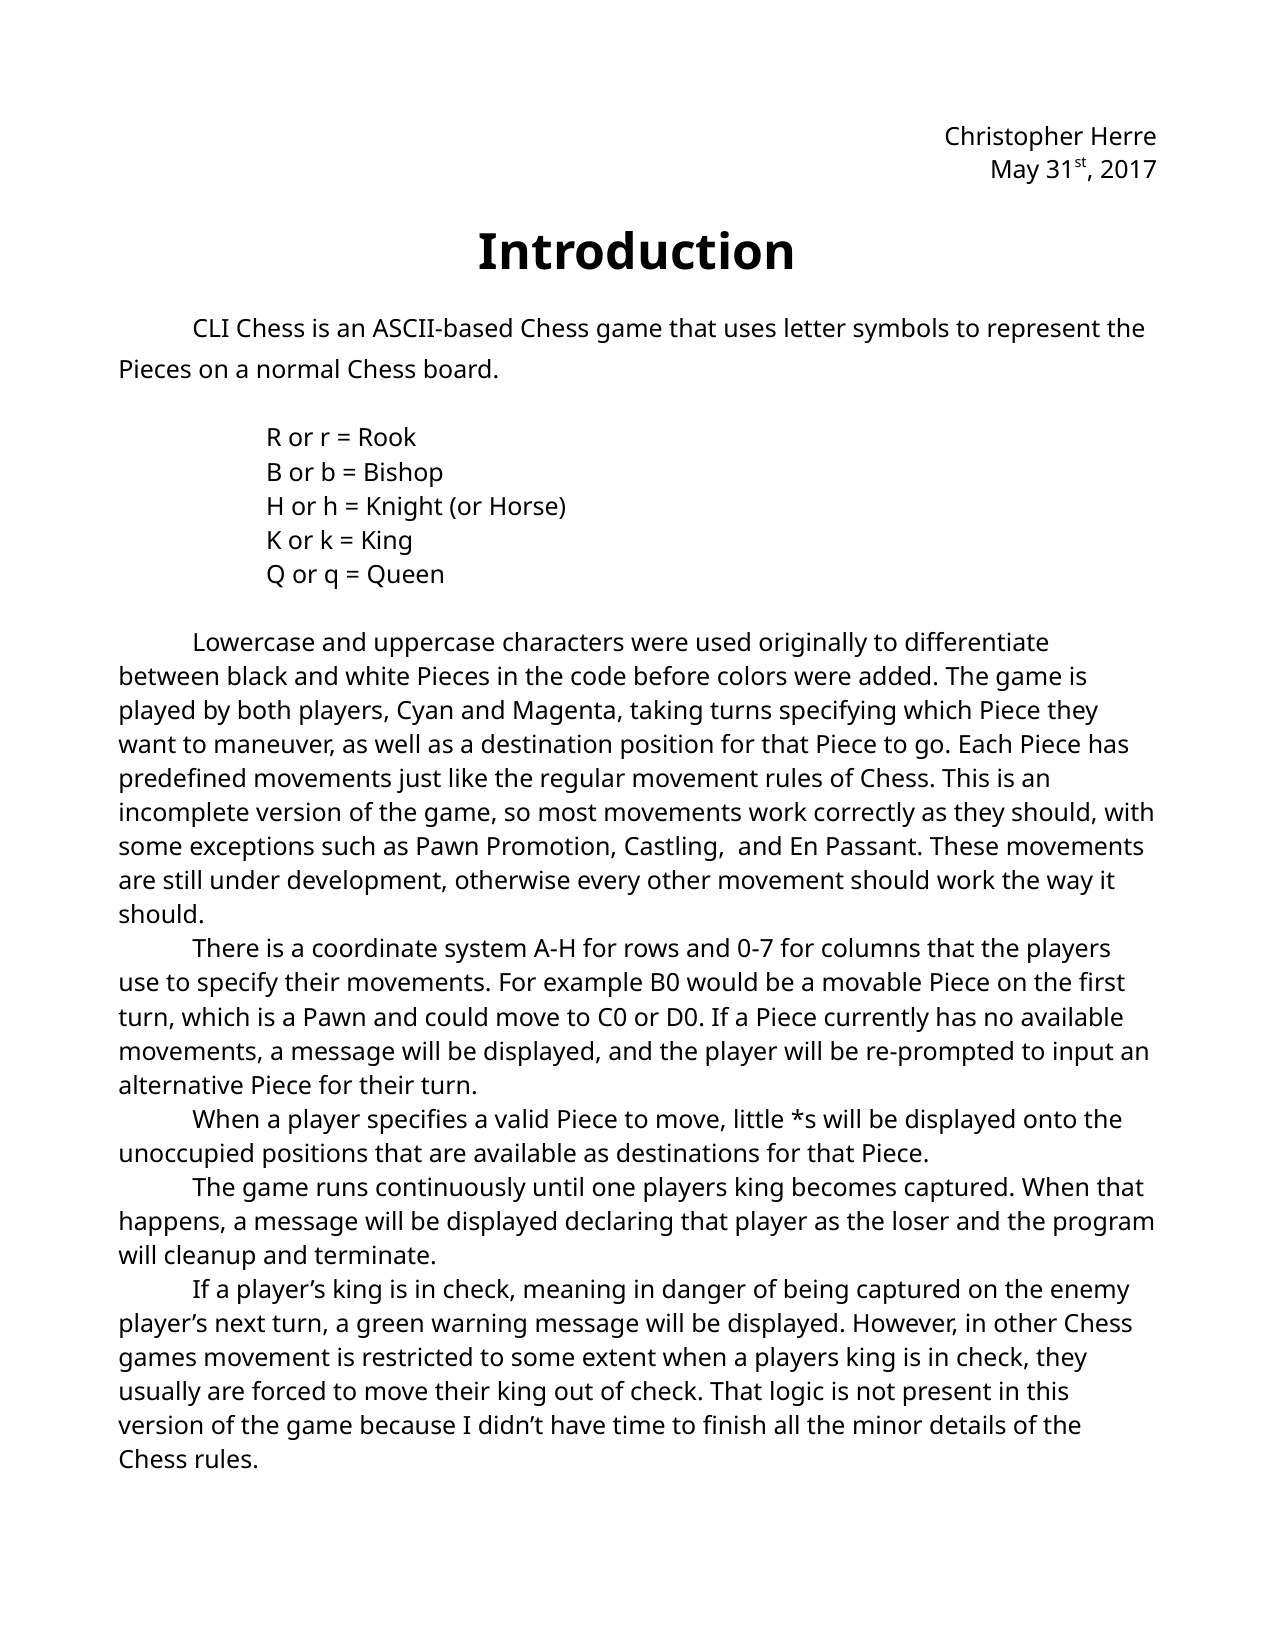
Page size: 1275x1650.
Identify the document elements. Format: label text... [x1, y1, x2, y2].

text The game runs continuously until one players king becomes captured. When that happens, a message will be displayed declaring that player as the loser and the program will cleanup and terminate. [118, 1169, 1157, 1272]
text H or h = Knight (or Horse) [118, 488, 1157, 522]
text Lowercase and uppercase characters were used originally to differentiate between black and white Pieces in the code before colors were added. The game is played by both players, Cyan and Magenta, taking turns specifying which Piece they want to maneuver, as well as a destination position for that Piece to go. Each Piece has predefined movements just like the regular movement rules of Chess. This is an incomplete version of the game, so most movements work correctly as they should, with some exceptions such as Pawn Promotion, Castling, and En Passant. These movements are still under development, otherwise every other movement should work the way it should. [118, 624, 1157, 931]
text K or k = King [118, 522, 1157, 556]
text CLI Chess is an ASCII-based Chess game that uses letter symbols to represent the Pieces on a normal Chess board. [118, 284, 1157, 386]
text Q or q = Queen [118, 556, 1157, 590]
text R or r = Rook [118, 420, 1157, 454]
text If a player’s king is in check, meaning in danger of being captured on the enemy player’s next turn, a green warning message will be displayed. However, in other Chess games movement is restricted to some extent when a players king is in check, they usually are forced to move their king out of check. That logic is not present in this version of the game because I didn’t have time to finish all the minor details of the Chess rules. [118, 1272, 1157, 1476]
text There is a coordinate system A-H for rows and 0-7 for columns that the players use to specify their movements. For example B0 would be a movable Piece on the first turn, which is a Pawn and could move to C0 or D0. If a Piece currently has no available movements, a message will be displayed, and the player will be re-prompted to input an alternative Piece for their turn. [118, 931, 1157, 1101]
text When a player specifies a valid Piece to move, little *s will be displayed onto the unoccupied positions that are available as destinations for that Piece. [118, 1101, 1157, 1169]
text B or b = Bishop [118, 454, 1157, 488]
text Introduction [118, 216, 1157, 284]
